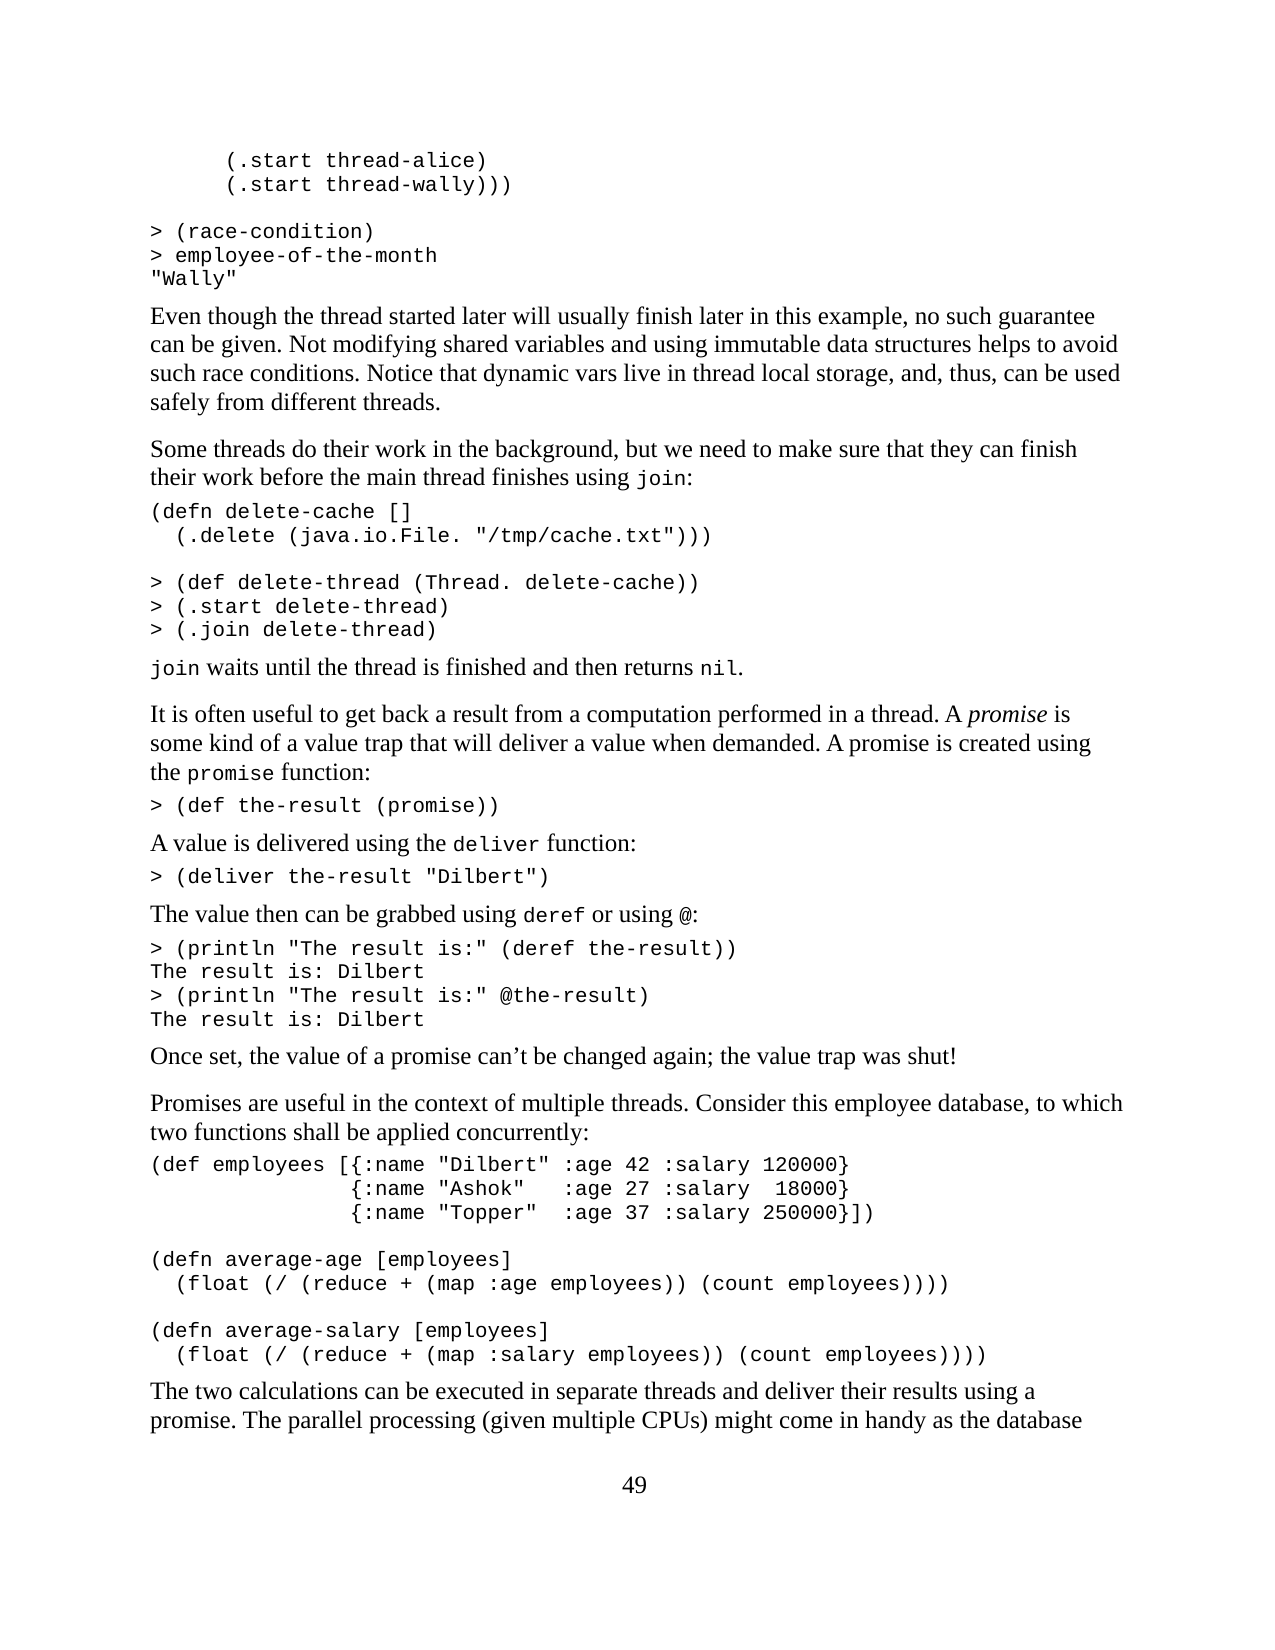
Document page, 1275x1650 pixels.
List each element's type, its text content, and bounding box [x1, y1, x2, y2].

text (def employees [{:name "Dilbert" :age 42 :salary 120000} [150, 1154, 1125, 1178]
text The result is: Dilbert [150, 961, 1125, 985]
text (defn delete-cache [] [150, 501, 1125, 525]
text (.start thread-alice) [150, 150, 1125, 174]
text "Wally" [150, 268, 1125, 292]
text join waits until the thread is finished and then returns nil. [150, 652, 1125, 681]
text Once set, the value of a promise can’t be changed again; the value trap was shut! [150, 1041, 1125, 1070]
text The value then can be grabbed using deref or using @: [150, 899, 1125, 929]
text > (def the-result (promise)) [150, 795, 1125, 819]
text > (def delete-thread (Thread. delete-cache)) [150, 572, 1125, 596]
text (float (/ (reduce + (map :age employees)) (count employees)))) [150, 1273, 1125, 1296]
text {:name "Topper" :age 37 :salary 250000}]) [150, 1202, 1125, 1225]
text > (println "The result is:" @the-result) [150, 985, 1125, 1009]
text A value is delivered using the deliver function: [150, 828, 1125, 858]
text > (deliver the-result "Dilbert") [150, 867, 1125, 890]
text {:name "Ashok" :age 27 :salary 18000} [150, 1178, 1125, 1202]
text (defn average-age [employees] [150, 1249, 1125, 1273]
text Some threads do their work in the background, but we need to make sure that they can finish their work before the main thread finishes using join: [150, 434, 1125, 492]
text (defn average-salary [employees] [150, 1320, 1125, 1343]
text > (.join delete-thread) [150, 619, 1125, 643]
text (float (/ (reduce + (map :salary employees)) (count employees)))) [150, 1343, 1125, 1367]
text > employee-of-the-month [150, 244, 1125, 268]
text The result is: Dilbert [150, 1009, 1125, 1032]
text Even though the thread started later will usually finish later in this example, no such guarantee can be given. Not modifying shared variables and using immutable data structures helps to avoid such race conditions. Notice that dynamic vars live in thread local storage, and, thus, can be used safely from different threads. [150, 301, 1125, 416]
text The two calculations can be executed in separate threads and deliver their results using a promise. The parallel processing (given multiple CPUs) might come in handy as the database [150, 1376, 1125, 1434]
text Promises are useful in the context of multiple threads. Consider this employee database, to which two functions shall be applied concurrently: [150, 1088, 1125, 1145]
text > (println "The result is:" (deref the-result)) [150, 938, 1125, 961]
text It is often useful to get back a result from a computation performed in a thread. A promise is some kind of a value trap that will deliver a value when demanded. A promise is created using the promise function: [150, 699, 1125, 786]
text > (.start delete-thread) [150, 596, 1125, 619]
text (.delete (java.io.File. "/tmp/cache.txt"))) [150, 525, 1125, 548]
text > (race-condition) [150, 221, 1125, 244]
text (.start thread-wally))) [150, 174, 1125, 197]
